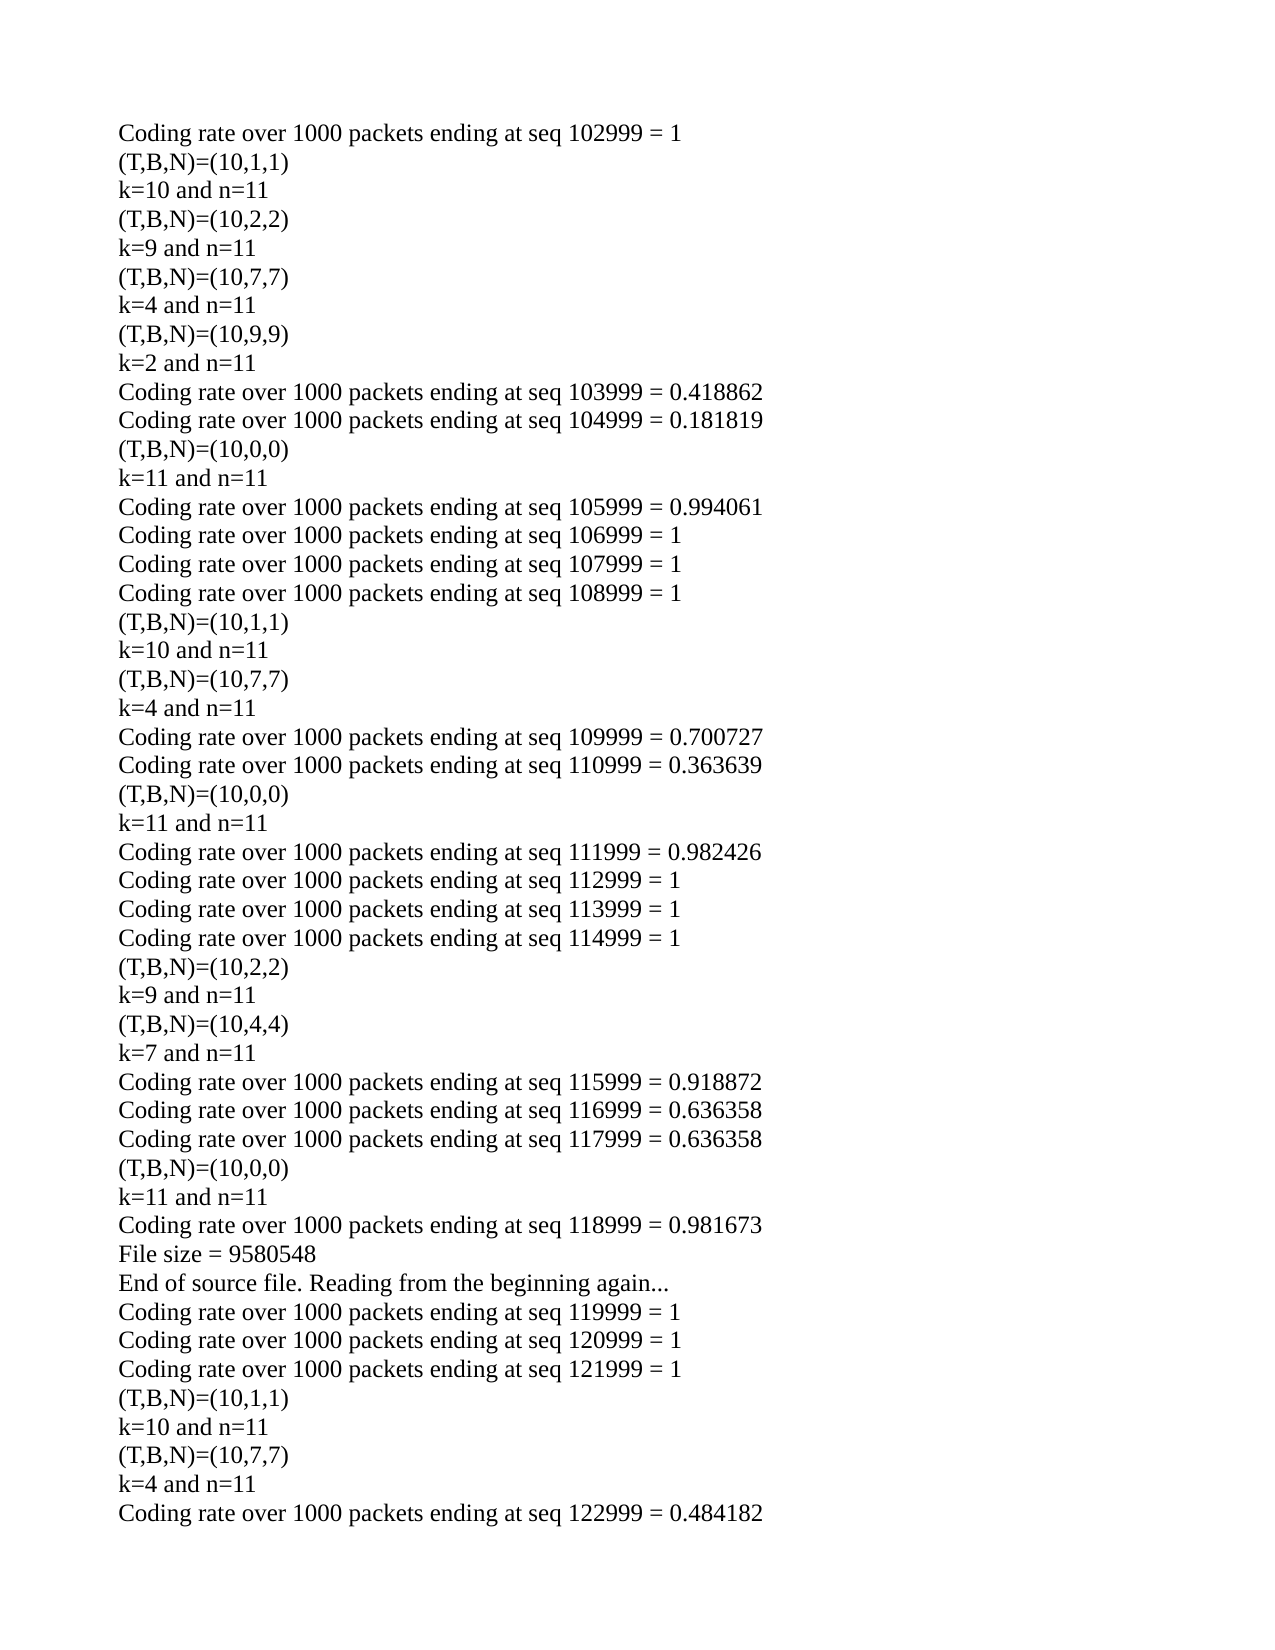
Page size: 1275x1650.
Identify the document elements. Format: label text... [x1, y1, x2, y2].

text Coding rate over 1000 packets ending at seq 122999 = 0.484182 [118, 1498, 1157, 1527]
text (T,B,N)=(10,9,9) [118, 319, 1157, 348]
text Coding rate over 1000 packets ending at seq 115999 = 0.918872 [118, 1067, 1157, 1096]
text Coding rate over 1000 packets ending at seq 117999 = 0.636358 [118, 1124, 1157, 1153]
text (T,B,N)=(10,0,0) [118, 1153, 1157, 1182]
text Coding rate over 1000 packets ending at seq 118999 = 0.981673 [118, 1211, 1157, 1239]
text Coding rate over 1000 packets ending at seq 116999 = 0.636358 [118, 1096, 1157, 1124]
text k=11 and n=11 [118, 463, 1157, 492]
text k=7 and n=11 [118, 1038, 1157, 1067]
text Coding rate over 1000 packets ending at seq 121999 = 1 [118, 1354, 1157, 1383]
text Coding rate over 1000 packets ending at seq 110999 = 0.363639 [118, 751, 1157, 779]
text k=11 and n=11 [118, 808, 1157, 837]
text k=4 and n=11 [118, 693, 1157, 722]
text k=10 and n=11 [118, 176, 1157, 204]
text (T,B,N)=(10,0,0) [118, 434, 1157, 463]
text k=2 and n=11 [118, 348, 1157, 377]
text (T,B,N)=(10,1,1) [118, 147, 1157, 176]
text k=11 and n=11 [118, 1182, 1157, 1211]
text Coding rate over 1000 packets ending at seq 106999 = 1 [118, 521, 1157, 549]
text Coding rate over 1000 packets ending at seq 109999 = 0.700727 [118, 722, 1157, 751]
text End of source file. Reading from the beginning again... [118, 1268, 1157, 1297]
text (T,B,N)=(10,0,0) [118, 779, 1157, 808]
text Coding rate over 1000 packets ending at seq 112999 = 1 [118, 866, 1157, 894]
text Coding rate over 1000 packets ending at seq 113999 = 1 [118, 894, 1157, 923]
text k=9 and n=11 [118, 981, 1157, 1009]
text Coding rate over 1000 packets ending at seq 105999 = 0.994061 [118, 492, 1157, 521]
text (T,B,N)=(10,1,1) [118, 1383, 1157, 1412]
text Coding rate over 1000 packets ending at seq 108999 = 1 [118, 578, 1157, 607]
text Coding rate over 1000 packets ending at seq 103999 = 0.418862 [118, 377, 1157, 406]
text (T,B,N)=(10,2,2) [118, 204, 1157, 233]
text Coding rate over 1000 packets ending at seq 102999 = 1 [118, 118, 1157, 147]
text (T,B,N)=(10,7,7) [118, 262, 1157, 291]
text Coding rate over 1000 packets ending at seq 107999 = 1 [118, 549, 1157, 578]
text (T,B,N)=(10,2,2) [118, 952, 1157, 981]
text k=4 and n=11 [118, 291, 1157, 319]
text (T,B,N)=(10,4,4) [118, 1009, 1157, 1038]
text (T,B,N)=(10,7,7) [118, 664, 1157, 693]
text k=4 and n=11 [118, 1469, 1157, 1498]
text Coding rate over 1000 packets ending at seq 119999 = 1 [118, 1297, 1157, 1326]
text Coding rate over 1000 packets ending at seq 111999 = 0.982426 [118, 837, 1157, 866]
text k=10 and n=11 [118, 1412, 1157, 1441]
text Coding rate over 1000 packets ending at seq 120999 = 1 [118, 1326, 1157, 1354]
text File size = 9580548 [118, 1239, 1157, 1268]
text Coding rate over 1000 packets ending at seq 114999 = 1 [118, 923, 1157, 952]
text (T,B,N)=(10,1,1) [118, 607, 1157, 636]
text k=9 and n=11 [118, 233, 1157, 262]
text k=10 and n=11 [118, 636, 1157, 664]
text Coding rate over 1000 packets ending at seq 104999 = 0.181819 [118, 406, 1157, 434]
text (T,B,N)=(10,7,7) [118, 1441, 1157, 1469]
